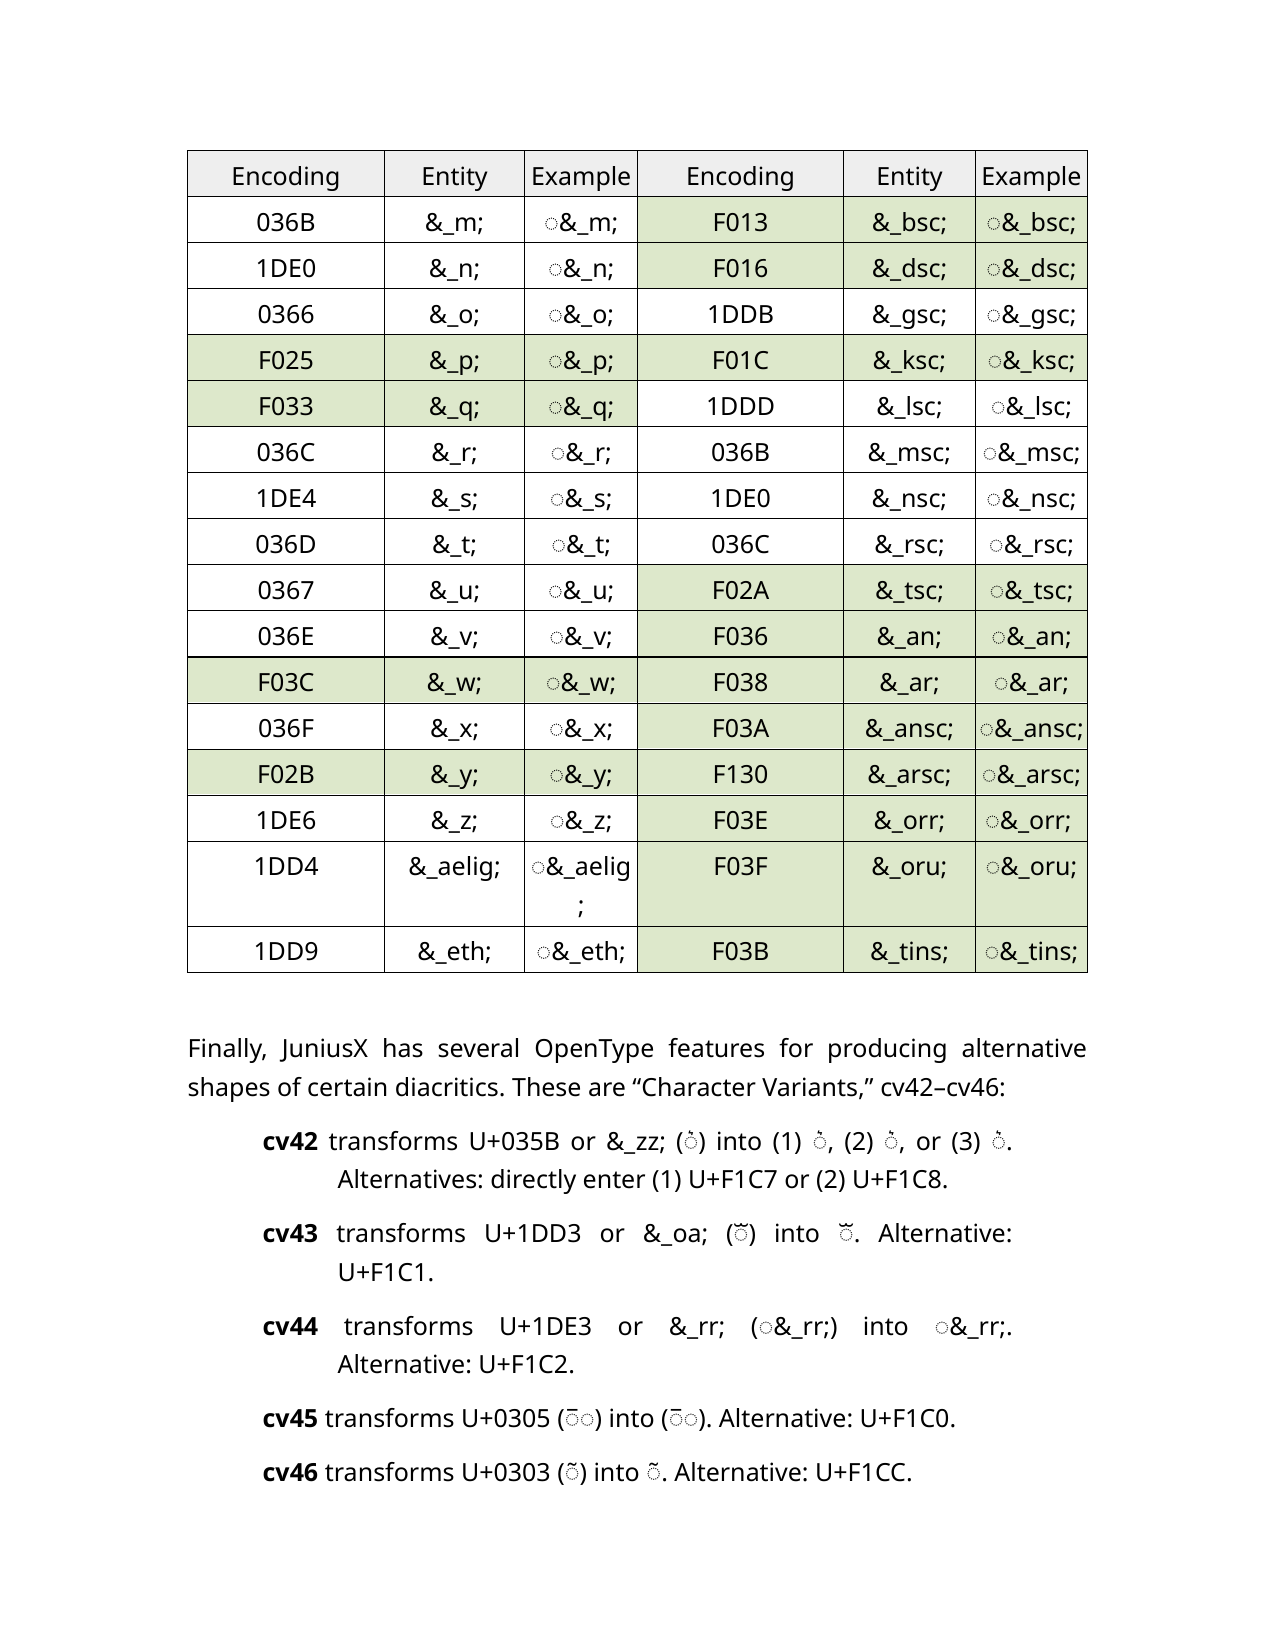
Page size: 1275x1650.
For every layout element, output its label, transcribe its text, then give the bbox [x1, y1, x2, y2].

table_cell &_‌dsc; [844, 243, 975, 288]
table_cell &_‌m; [385, 197, 524, 242]
table_header Encoding [638, 151, 843, 196]
table_cell 036D [188, 519, 384, 564]
table_cell ◌&_dsc; [976, 243, 1087, 288]
table_cell &_‌ksc; [844, 335, 975, 380]
text cv45 transforms U+0305 (◌̅◌) into (◌̅◌). Alternative: U+F1C0. [262, 1396, 1012, 1435]
table_cell 1DE4 [188, 473, 384, 518]
table_cell &_‌p; [385, 335, 524, 380]
table_cell ◌&_ansc; [976, 704, 1087, 748]
table_cell ◌&_arsc; [976, 750, 1087, 794]
table_cell &_‌gsc; [844, 289, 975, 334]
table_cell F036 [638, 611, 843, 656]
table_cell ◌&_eth; [525, 927, 637, 972]
table_cell &_‌w; [385, 658, 524, 702]
table_cell ◌&_gsc; [976, 289, 1087, 334]
table_cell &_‌s; [385, 473, 524, 518]
table_header Example [525, 151, 637, 196]
table_cell ◌&_o; [525, 289, 637, 334]
table_cell F03C [188, 658, 384, 702]
table_cell ◌&_tins; [976, 927, 1087, 972]
table_cell ◌&_p; [525, 335, 637, 380]
table_cell F038 [638, 658, 843, 702]
table_cell &_‌orr; [844, 796, 975, 841]
table_cell ◌&_u; [525, 565, 637, 610]
table_cell 0367 [188, 565, 384, 610]
table_cell &_‌t; [385, 519, 524, 564]
table_header Entity [385, 151, 524, 196]
table_cell ◌&_s; [525, 473, 637, 518]
table_cell 1DE0 [188, 243, 384, 288]
table_cell ◌&_v; [525, 611, 637, 656]
table_cell ◌&_m; [525, 197, 637, 242]
table_cell ◌&_q; [525, 381, 637, 426]
table_header Encoding [188, 151, 384, 196]
table_cell ◌&_orr; [976, 796, 1087, 841]
table_cell 1DDB [638, 289, 843, 334]
text Finally, JuniusX has several OpenType features for producing alternative shapes of certain diacritics. These are “Character Variants,” cv42–cv46: [187, 1026, 1087, 1104]
text cv43 transforms U+1DD3 or &_‌oa; (◌ᷓ) into ◌ᷓ. Alternative: U+F1C1. [262, 1211, 1012, 1289]
table_cell &_‌msc; [844, 427, 975, 472]
table_cell ◌&_oru; [976, 842, 1087, 926]
table_cell ◌&_ksc; [976, 335, 1087, 380]
table_cell F033 [188, 381, 384, 426]
table_cell ◌&_nsc; [976, 473, 1087, 518]
table_cell &_‌r; [385, 427, 524, 472]
table_cell &_‌rsc; [844, 519, 975, 564]
text cv44 transforms U+1DE3 or &_‌rr; (◌&_rr;) into ◌&_rr;. Alternative: U+F1C2. [262, 1304, 1012, 1382]
table_cell &_‌eth; [385, 927, 524, 972]
table_cell ◌&_r; [525, 427, 637, 472]
table_cell ◌&_lsc; [976, 381, 1087, 426]
table_cell F02B [188, 750, 384, 794]
table_cell &_‌y; [385, 750, 524, 794]
table_cell 1DD9 [188, 927, 384, 972]
table_cell ◌&_tsc; [976, 565, 1087, 610]
table_cell &_‌ansc; [844, 704, 975, 748]
table_cell &_‌bsc; [844, 197, 975, 242]
table_cell F03A [638, 704, 843, 748]
table_cell F03B [638, 927, 843, 972]
table_cell ◌&_ar; [976, 658, 1087, 702]
table_cell &_‌an; [844, 611, 975, 656]
table_cell 036F [188, 704, 384, 748]
table_cell 036C [188, 427, 384, 472]
table_cell 1DE6 [188, 796, 384, 841]
table_cell &_‌tins; [844, 927, 975, 972]
table_cell ◌&_aelig; [525, 842, 637, 926]
table_cell F013 [638, 197, 843, 242]
table_cell ◌&_bsc; [976, 197, 1087, 242]
table_cell ◌&_rsc; [976, 519, 1087, 564]
table_cell &_‌q; [385, 381, 524, 426]
table_cell F03E [638, 796, 843, 841]
table_cell &_‌z; [385, 796, 524, 841]
table_cell F016 [638, 243, 843, 288]
table_cell ◌&_z; [525, 796, 637, 841]
table_cell &_‌x; [385, 704, 524, 748]
table_cell F02A [638, 565, 843, 610]
table_cell &_‌n; [385, 243, 524, 288]
table_cell &_‌arsc; [844, 750, 975, 794]
table_header Entity [844, 151, 975, 196]
table_cell ◌&_msc; [976, 427, 1087, 472]
table_cell &_‌u; [385, 565, 524, 610]
table_cell 1DD4 [188, 842, 384, 926]
table_cell &_‌tsc; [844, 565, 975, 610]
table_cell &_‌aelig; [385, 842, 524, 926]
table_cell 1DDD [638, 381, 843, 426]
table_cell ◌&_n; [525, 243, 637, 288]
table_cell &_‌v; [385, 611, 524, 656]
table_cell ◌&_x; [525, 704, 637, 748]
text cv42 transforms U+035B or &_‌zz; (◌͛) into (1) ◌͛, (2) ◌͛, or (3) ◌͛. Alternatives: directly enter (1) U+F1C7 or (2) U+F1C8. [262, 1119, 1012, 1197]
table_header Example [976, 151, 1087, 196]
table_cell &_‌oru; [844, 842, 975, 926]
table_cell &_‌nsc; [844, 473, 975, 518]
table_cell &_‌lsc; [844, 381, 975, 426]
table_cell &_‌ar; [844, 658, 975, 702]
table_cell 036B [638, 427, 843, 472]
table_cell F01C [638, 335, 843, 380]
table_cell ◌&_w; [525, 658, 637, 702]
table_cell 036B [188, 197, 384, 242]
table_cell 0366 [188, 289, 384, 334]
table_cell ◌&_t; [525, 519, 637, 564]
table_cell F03F [638, 842, 843, 926]
table_cell &_‌o; [385, 289, 524, 334]
table_cell 1DE0 [638, 473, 843, 518]
table_cell 036E [188, 611, 384, 656]
table_cell ◌&_y; [525, 750, 637, 794]
table_cell F130 [638, 750, 843, 794]
text cv46 transforms U+0303 (◌̃) into ◌̃. Alternative: U+F1CC. [262, 1450, 1012, 1489]
table_cell ◌&_an; [976, 611, 1087, 656]
table_cell 036C [638, 519, 843, 564]
table_cell F025 [188, 335, 384, 380]
